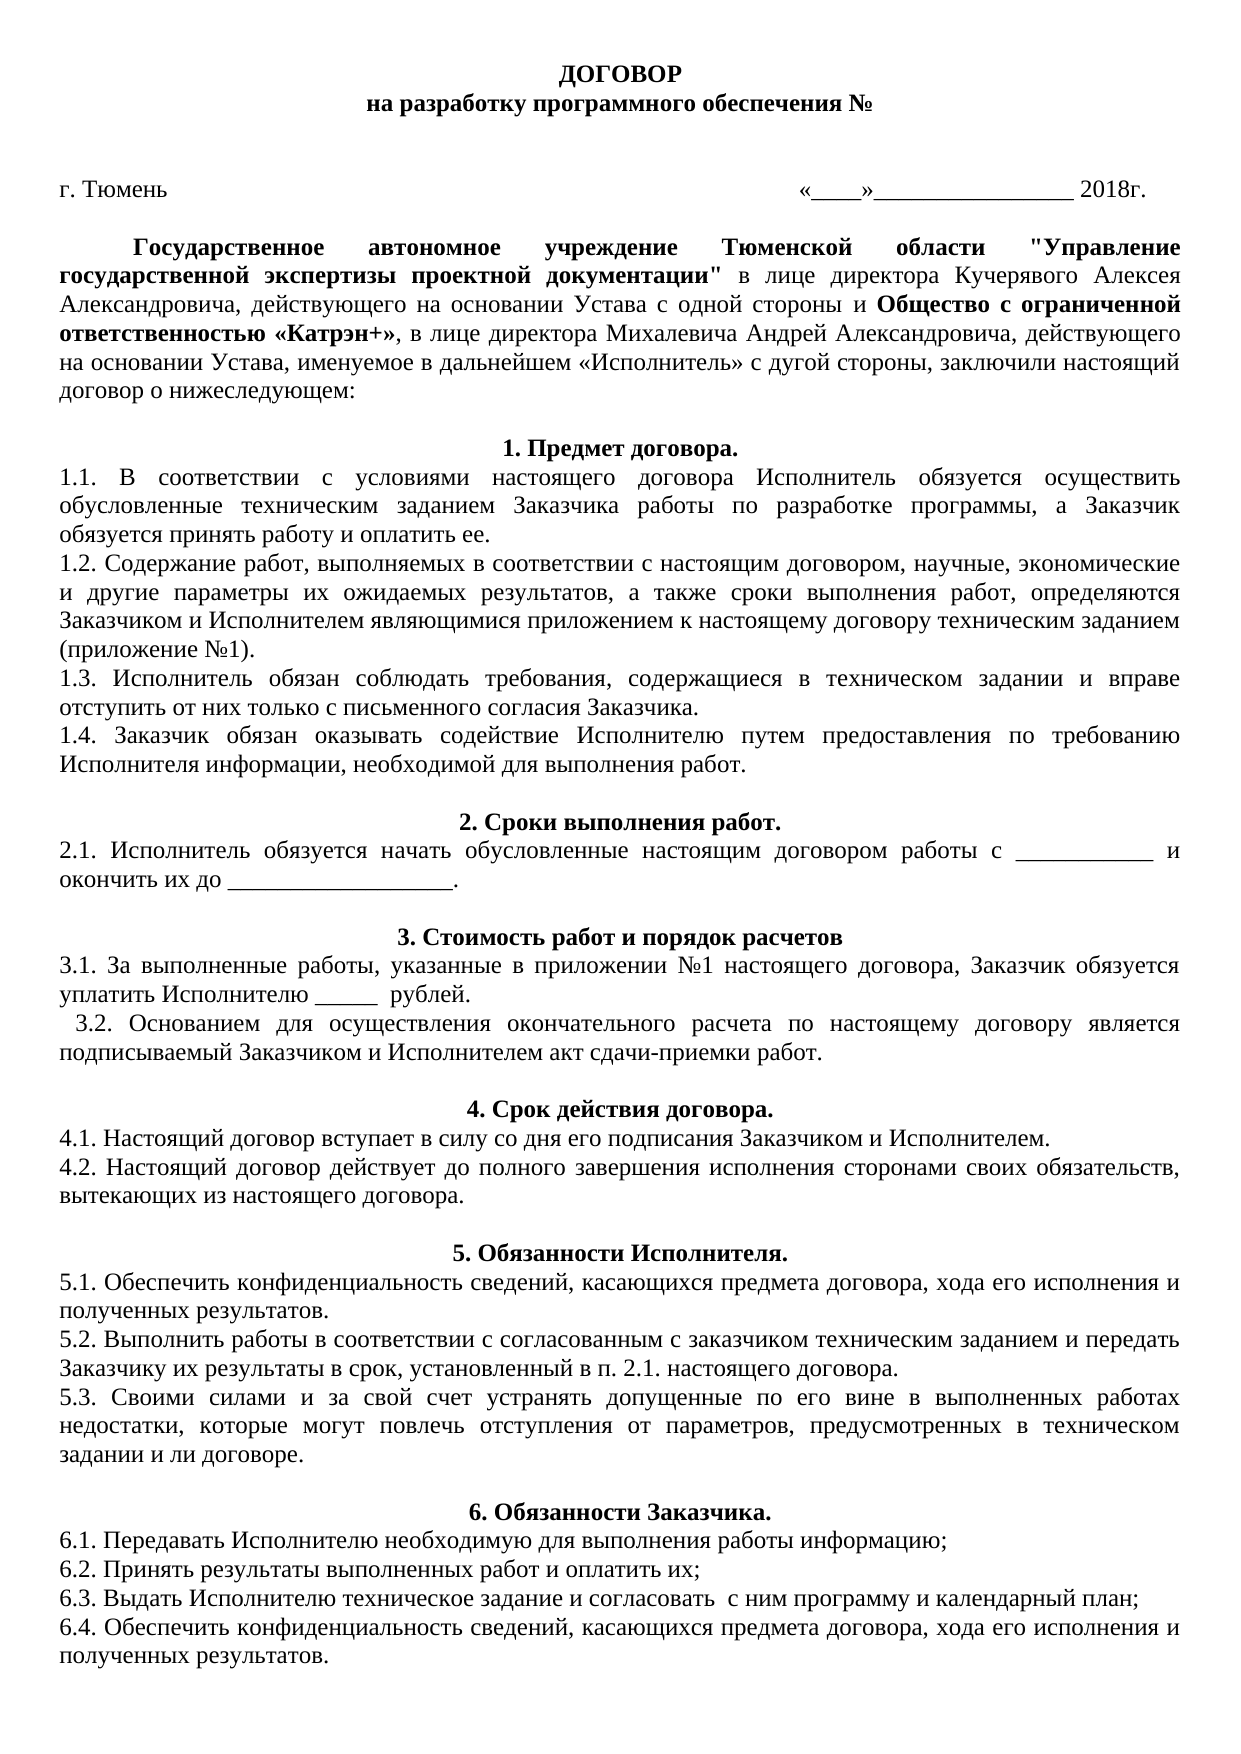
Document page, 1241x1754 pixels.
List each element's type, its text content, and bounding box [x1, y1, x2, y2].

text Государственное автономное учреждение Тюменской области "Управление государственной экспертизы проектной документации" в лице директора Кучерявого Алексея Александровича, действующего на основании Устава с одной стороны и Общество с ограниченной ответственностью «Катрэн+», в лице директора Михалевича Андрей Александровича, действующего на основании Устава, именуемое в дальнейшем «Исполнитель» с дугой стороны, заключили настоящий договор о нижеследующем: [59, 232, 1181, 404]
text 4. Срок действия договора. [59, 1094, 1181, 1123]
text 1. Предмет договора. [59, 433, 1181, 462]
text 5.1. Обеспечить конфиденциальность сведений, касающихся предмета договора, хода его исполнения и полученных результатов. [59, 1267, 1181, 1324]
text 1.3. Исполнитель обязан соблюдать требования, содержащиеся в техническом задании и вправе отступить от них только с письменного согласия Заказчика. [59, 663, 1181, 720]
text г. Тюмень «____»________________ 2018г. [59, 174, 1181, 203]
text на разработку программного обеспечения № [59, 88, 1181, 117]
text 4.1. Настоящий договор вступает в силу со дня его подписания Заказчиком и Исполнителем. [59, 1123, 1181, 1152]
text 3.1. За выполненные работы, указанные в приложении №1 настоящего договора, Заказчик обязуется уплатить Исполнителю _____ рублей. [59, 950, 1181, 1008]
text 5. Обязанности Исполнителя. [59, 1238, 1181, 1267]
text 6.1. Передавать Исполнителю необходимую для выполнения работы информацию; [59, 1525, 1181, 1554]
text 5.3. Своими силами и за свой счет устранять допущенные по его вине в выполненных работах недостатки, которые могут повлечь отступления от параметров, предусмотренных в техническом задании и ли договоре. [59, 1382, 1181, 1468]
text 2.1. Исполнитель обязуется начать обусловленные настоящим договором работы с ___________ и окончить их до __________________. [59, 835, 1181, 893]
text 2. Сроки выполнения работ. [59, 807, 1181, 835]
text 1.4. Заказчик обязан оказывать содействие Исполнителю путем предоставления по требованию Исполнителя информации, необходимой для выполнения работ. [59, 720, 1181, 778]
text 6.3. Выдать Исполнителю техническое задание и согласовать с ним программу и календарный план; [59, 1583, 1181, 1612]
text 4.2. Настоящий договор действует до полного завершения исполнения сторонами своих обязательств, вытекающих из настоящего договора. [59, 1152, 1181, 1209]
text 1.2. Содержание работ, выполняемых в соответствии с настоящим договором, научные, экономические и другие параметры их ожидаемых результатов, а также сроки выполнения работ, определяются Заказчиком и Исполнителем являющимися приложением к настоящему договору техническим заданием (приложение №1). [59, 548, 1181, 663]
text 6. Обязанности Заказчика. [59, 1497, 1181, 1525]
text 6.2. Принять результаты выполненных работ и оплатить их; [59, 1554, 1181, 1583]
text 3.2. Основанием для осуществления окончательного расчета по настоящему договору является подписываемый Заказчиком и Исполнителем акт сдачи-приемки работ. [59, 1008, 1181, 1065]
text ДОГОВОР [59, 59, 1181, 88]
text 6.4. Обеспечить конфиденциальность сведений, касающихся предмета договора, хода его исполнения и полученных результатов. [59, 1612, 1181, 1669]
text 5.2. Выполнить работы в соответствии с согласованным с заказчиком техническим заданием и передать Заказчику их результаты в срок, установленный в п. 2.1. настоящего договора. [59, 1324, 1181, 1382]
text 3. Стоимость работ и порядок расчетов [59, 922, 1181, 950]
text 1.1. В соответствии с условиями настоящего договора Исполнитель обязуется осуществить обусловленные техническим заданием Заказчика работы по разработке программы, а Заказчик обязуется принять работу и оплатить ее. [59, 462, 1181, 548]
